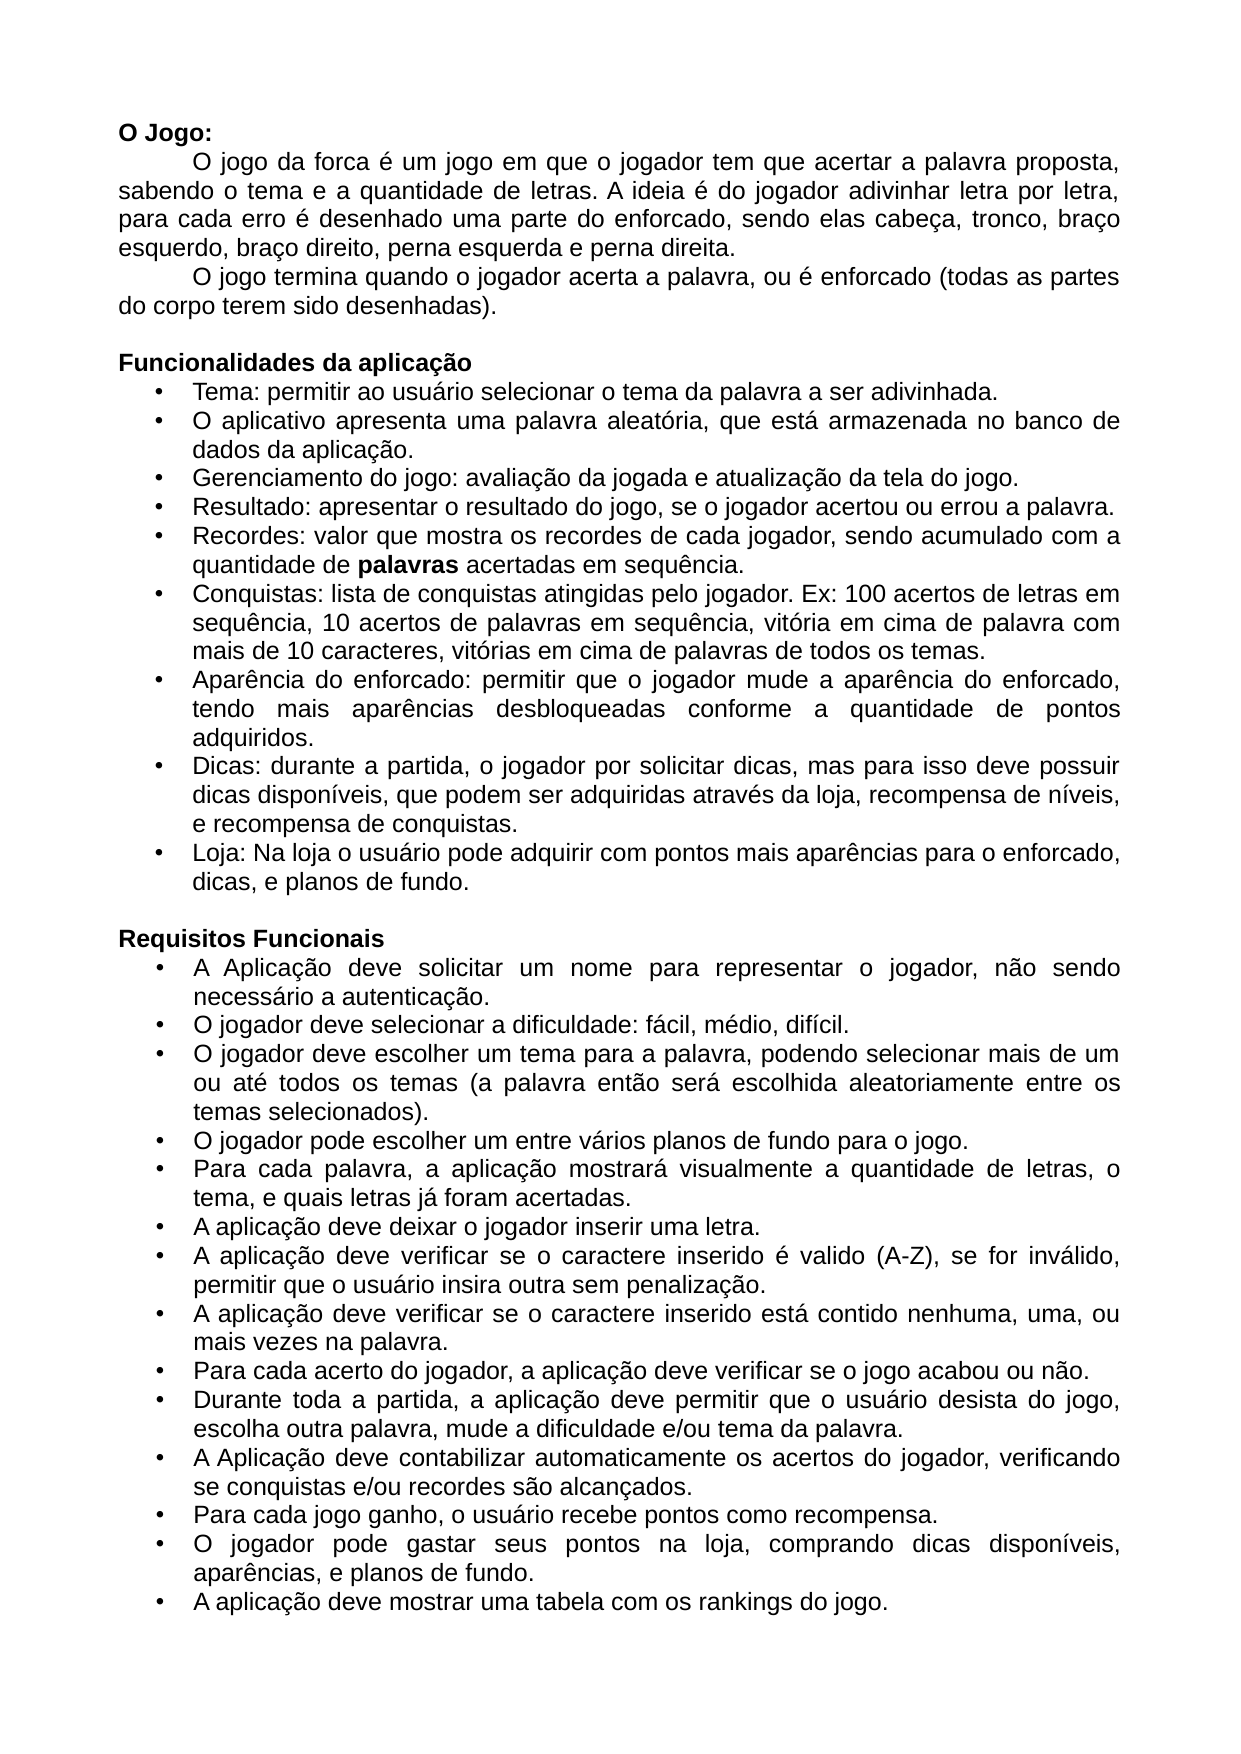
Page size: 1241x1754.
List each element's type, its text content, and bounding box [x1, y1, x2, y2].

list O jogador deve escolher um tema para a palavra, podendo selecionar mais de um ou até todos os temas (a palavra então será escolhida aleatoriamente entre os temas selecionados). [156, 1039, 1122, 1126]
list Recordes: valor que mostra os recordes de cada jogador, sendo acumulado com a quantidade de palavras acertadas em sequência. [154, 521, 1122, 579]
list Tema: permitir ao usuário selecionar o tema da palavra a ser adivinhada. [154, 377, 1122, 406]
text O jogo da forca é um jogo em que o jogador tem que acertar a palavra proposta, sabendo o tema e a quantidade de letras. A ideia é do jogador adivinhar letra por letra, para cada erro é desenhado uma parte do enforcado, sendo elas cabeça, tronco, braço esquerdo, braço direito, perna esquerda e perna direita. [118, 147, 1122, 262]
list A aplicação deve mostrar uma tabela com os rankings do jogo. [156, 1587, 1122, 1616]
list A aplicação deve deixar o jogador inserir uma letra. [156, 1212, 1122, 1241]
list O jogador pode gastar seus pontos na loja, comprando dicas disponíveis, aparências, e planos de fundo. [156, 1529, 1122, 1587]
list Dicas: durante a partida, o jogador por solicitar dicas, mas para isso deve possuir dicas disponíveis, que podem ser adquiridas através da loja, recompensa de níveis, e recompensa de conquistas. [154, 751, 1122, 838]
list O aplicativo apresenta uma palavra aleatória, que está armazenada no banco de dados da aplicação. [154, 406, 1122, 463]
text O jogo termina quando o jogador acerta a palavra, ou é enforcado (todas as partes do corpo terem sido desenhadas). [118, 262, 1122, 319]
list Loja: Na loja o usuário pode adquirir com pontos mais aparências para o enforcado, dicas, e planos de fundo. [154, 838, 1122, 895]
list A Aplicação deve solicitar um nome para representar o jogador, não sendo necessário a autenticação. [156, 953, 1122, 1010]
list O jogador pode escolher um entre vários planos de fundo para o jogo. [156, 1126, 1122, 1154]
text Funcionalidades da aplicação [118, 348, 1122, 377]
list O jogador deve selecionar a dificuldade: fácil, médio, difícil. [156, 1010, 1122, 1039]
list Para cada palavra, a aplicação mostrará visualmente a quantidade de letras, o tema, e quais letras já foram acertadas. [156, 1154, 1122, 1212]
list Para cada acerto do jogador, a aplicação deve verificar se o jogo acabou ou não. [156, 1356, 1122, 1385]
list A Aplicação deve contabilizar automaticamente os acertos do jogador, verificando se conquistas e/ou recordes são alcançados. [156, 1443, 1122, 1500]
text Requisitos Funcionais [118, 924, 1122, 953]
list Para cada jogo ganho, o usuário recebe pontos como recompensa. [156, 1500, 1122, 1529]
list Resultado: apresentar o resultado do jogo, se o jogador acertou ou errou a palavra. [154, 492, 1122, 521]
list Durante toda a partida, a aplicação deve permitir que o usuário desista do jogo, escolha outra palavra, mude a dificuldade e/ou tema da palavra. [156, 1385, 1122, 1443]
list A aplicação deve verificar se o caractere inserido é valido (A-Z), se for inválido, permitir que o usuário insira outra sem penalização. [156, 1241, 1122, 1298]
text O Jogo: [118, 118, 1122, 147]
list A aplicação deve verificar se o caractere inserido está contido nenhuma, uma, ou mais vezes na palavra. [156, 1298, 1122, 1356]
list Conquistas: lista de conquistas atingidas pelo jogador. Ex: 100 acertos de letras em sequência, 10 acertos de palavras em sequência, vitória em cima de palavra com mais de 10 caracteres, vitórias em cima de palavras de todos os temas. [154, 579, 1122, 665]
list Aparência do enforcado: permitir que o jogador mude a aparência do enforcado, tendo mais aparências desbloqueadas conforme a quantidade de pontos adquiridos. [154, 665, 1122, 751]
list Gerenciamento do jogo: avaliação da jogada e atualização da tela do jogo. [154, 463, 1122, 492]
